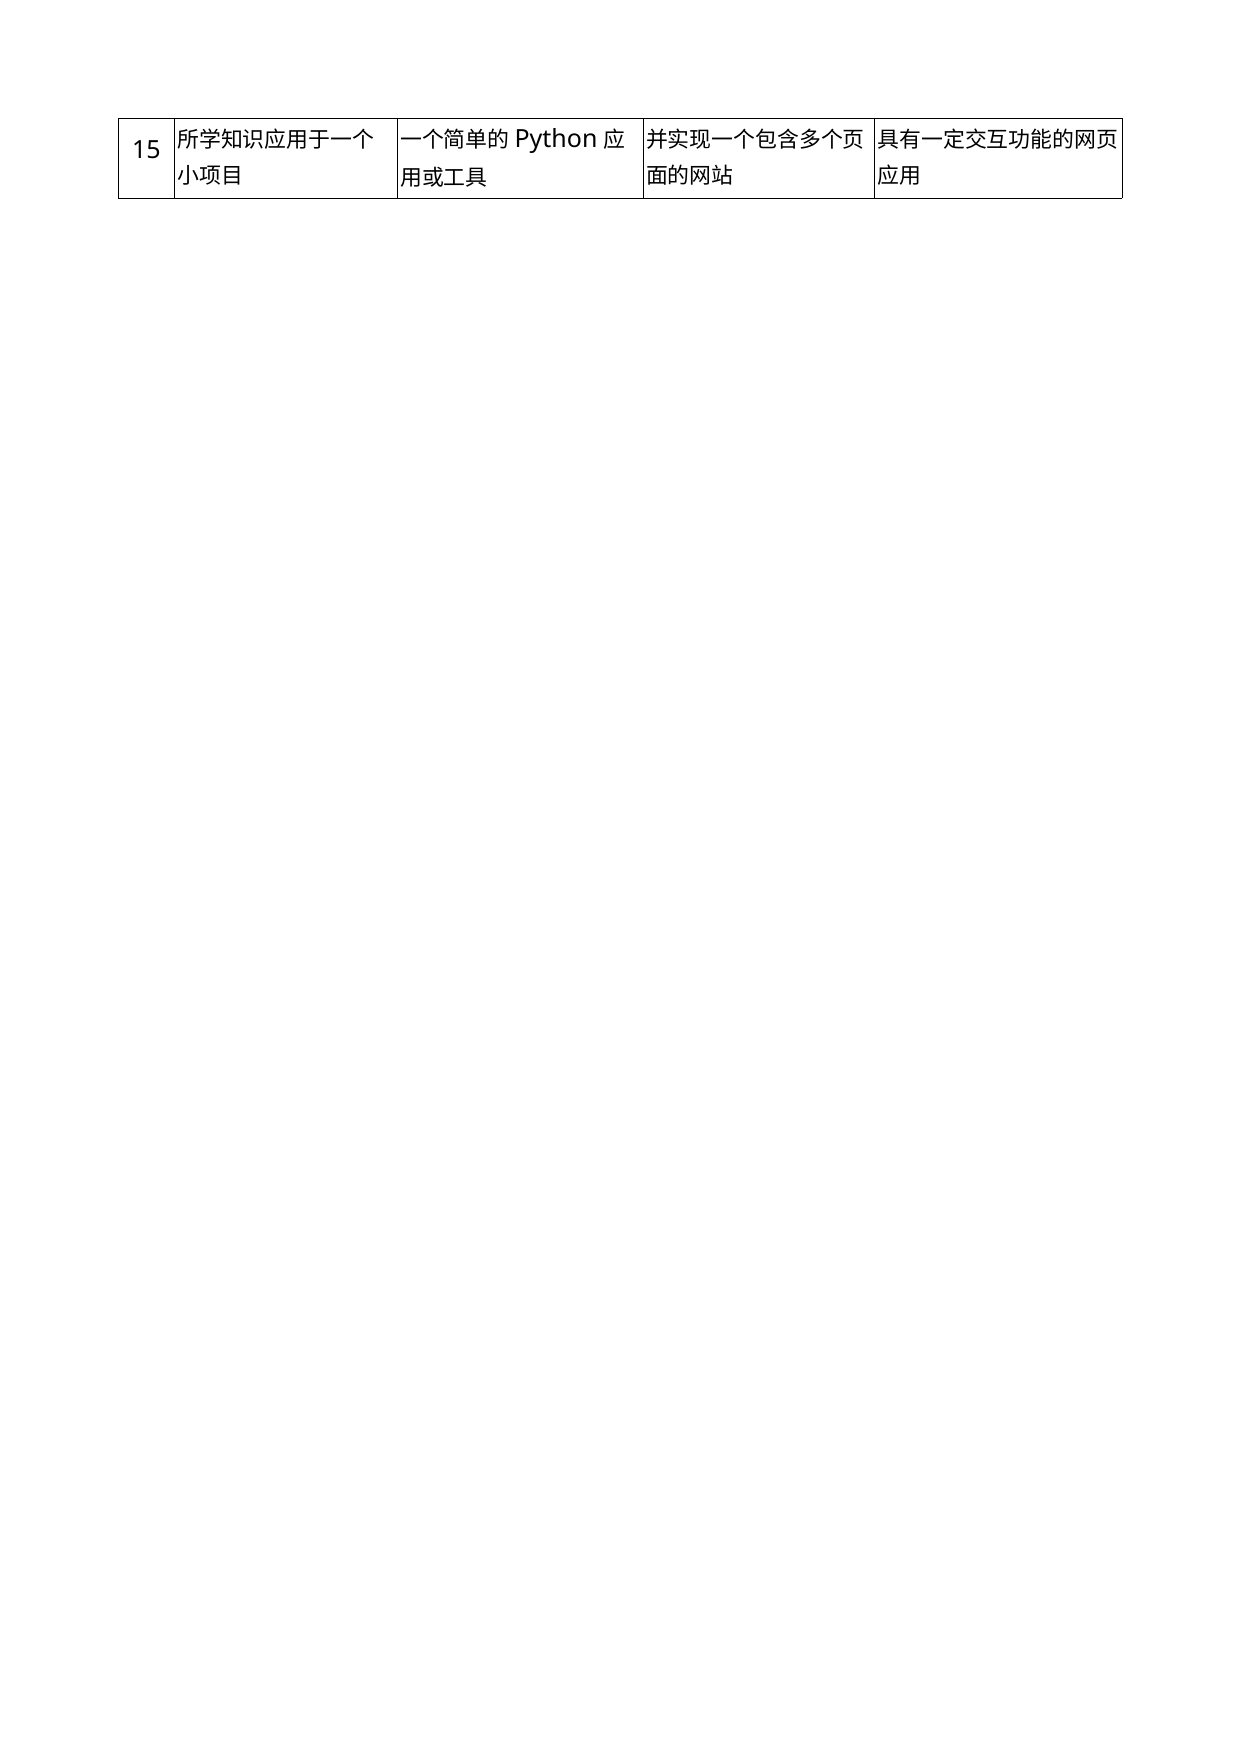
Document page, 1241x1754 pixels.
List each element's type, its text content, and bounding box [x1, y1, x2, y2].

table_cell 一个简单的 Python 应用或工具 [398, 119, 643, 198]
table_cell 15 [119, 119, 174, 198]
table_cell 所学知识应用于一个小项目 [175, 119, 397, 198]
table_cell 具有一定交互功能的网页应用 [875, 119, 1122, 198]
table_cell 并实现一个包含多个页面的网站 [644, 119, 874, 198]
